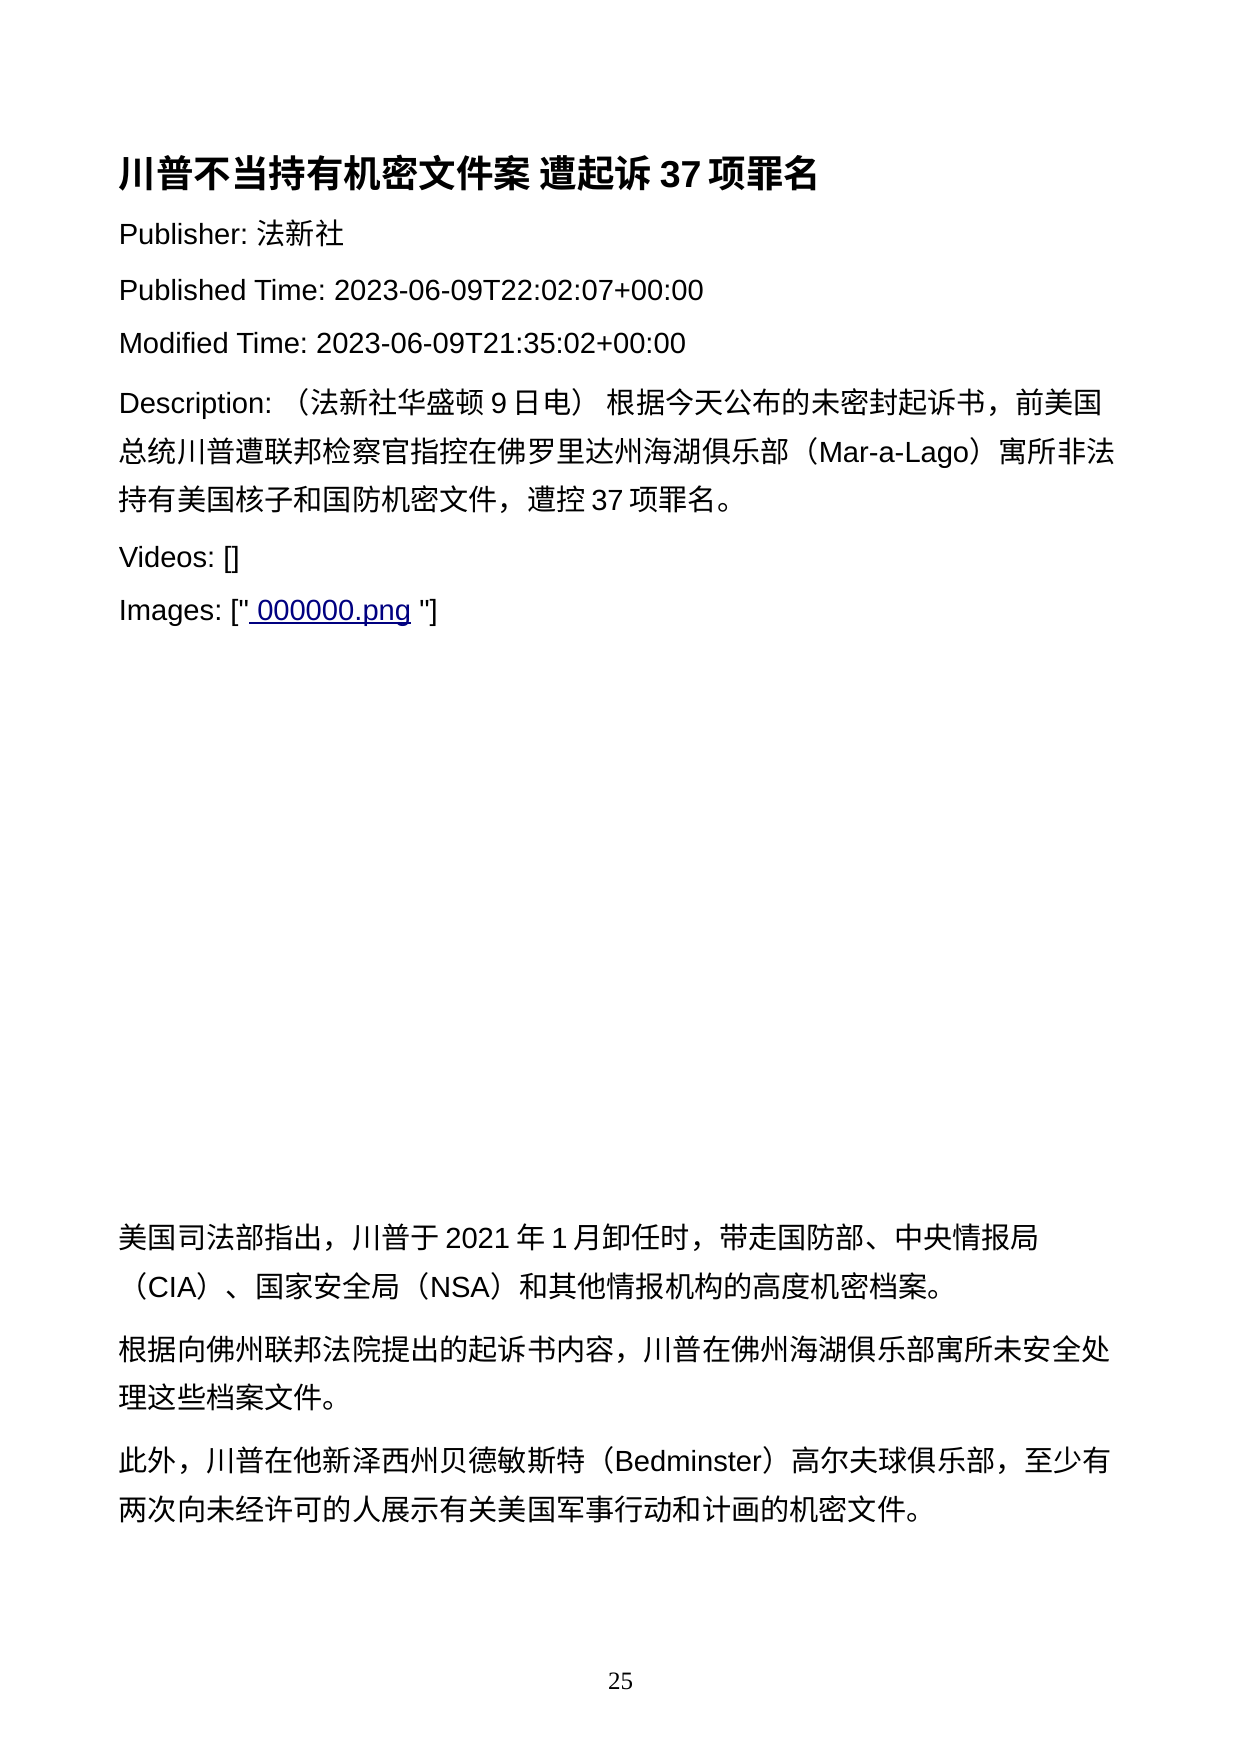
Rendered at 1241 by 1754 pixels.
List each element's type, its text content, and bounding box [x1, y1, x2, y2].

text 美国司法部指出，川普于2021年1月卸任时，带走国防部、中央情报局（CIA）、国家安全局（NSA）和其他情报机构的高度机密档案。 [118, 1214, 1122, 1305]
text Modified Time: 2023-06-09T21:35:02+00:00 [118, 327, 1122, 360]
text Images: [" 000000.png "] [118, 593, 1122, 627]
text Published Time: 2023-06-09T22:02:07+00:00 [118, 273, 1122, 307]
text Publisher: 法新社 [118, 210, 1122, 253]
subtitle 川普不当持有机密文件案 遭起诉37项罪名 [118, 143, 1122, 198]
text Videos: [] [118, 540, 1122, 573]
text Description: （法新社华盛顿9日电） 根据今天公布的未密封起诉书，前美国总统川普遭联邦检察官指控在佛罗里达州海湖俱乐部（Mar-a-Lago）寓所非法持有美国核子和国防机密文件，遭控37项罪名。 [118, 380, 1122, 519]
text 根据向佛州联邦法院提出的起诉书内容，川普在佛州海湖俱乐部寓所未安全处理这些档案文件。 [118, 1326, 1122, 1417]
text 此外，川普在他新泽西州贝德敏斯特（Bedminster）高尔夫球俱乐部，至少有两次向未经许可的人展示有关美国军事行动和计画的机密文件。 [118, 1438, 1122, 1529]
